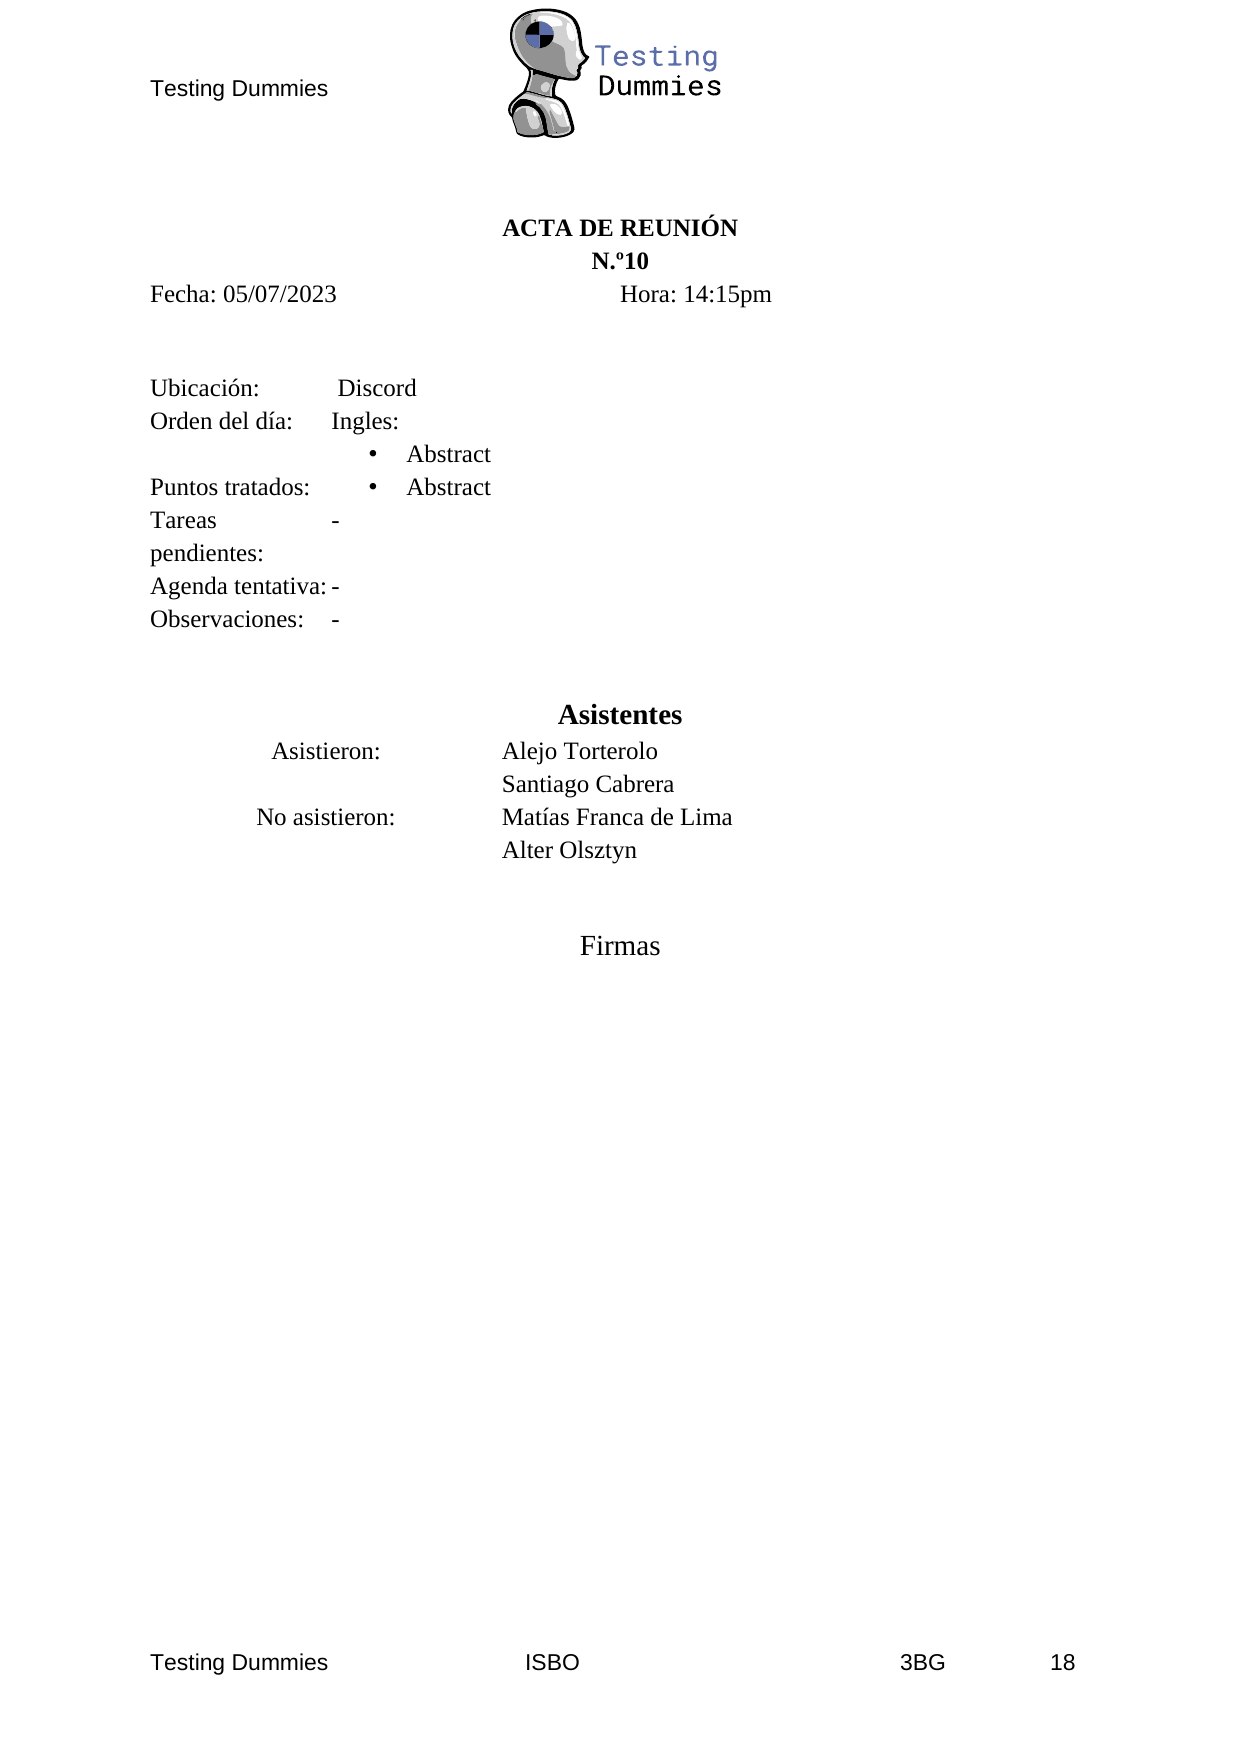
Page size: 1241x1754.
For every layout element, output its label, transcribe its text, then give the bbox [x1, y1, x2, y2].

table_cell Orden del día: [150, 406, 331, 472]
table_cell N.º10 [150, 246, 1090, 279]
table_header Discord [331, 373, 1090, 406]
table_cell [813, 835, 1090, 868]
table_cell [855, 967, 1090, 1237]
table_header Firmas [150, 928, 1090, 967]
table_cell Alter Olsztyn [502, 835, 813, 868]
table_cell Santiago Cabrera [502, 769, 813, 802]
table_cell Puntos tratados: [150, 472, 331, 505]
table_cell [385, 967, 620, 1237]
table_cell Abstract [331, 472, 1090, 505]
table_cell - [331, 505, 1090, 571]
table_header Ubicación: [150, 373, 331, 406]
table_cell [813, 802, 1090, 835]
table_header Asistentes [150, 697, 1090, 736]
table_cell [813, 769, 1090, 802]
table_cell Hora: 14:15pm [620, 279, 1090, 312]
table_cell - [331, 604, 1090, 637]
table_cell [620, 967, 855, 1237]
table_cell Fecha: 05/07/2023 [150, 279, 620, 312]
table_cell [813, 736, 1090, 769]
table_cell Ingles: Abstract [331, 406, 1090, 472]
table_cell Matías Franca de Lima [502, 802, 813, 835]
table_cell Asistieron: [150, 736, 502, 802]
table_cell Agenda tentativa: [150, 571, 331, 604]
table_cell Alejo Torterolo [502, 736, 813, 769]
table_cell No asistieron: [150, 802, 502, 868]
table_cell [150, 967, 385, 1237]
table_cell - [331, 571, 1090, 604]
table_cell Observaciones: [150, 604, 331, 637]
table_header ACTA DE REUNIÓN [150, 180, 1090, 246]
table_cell Tareas pendientes: [150, 505, 331, 571]
